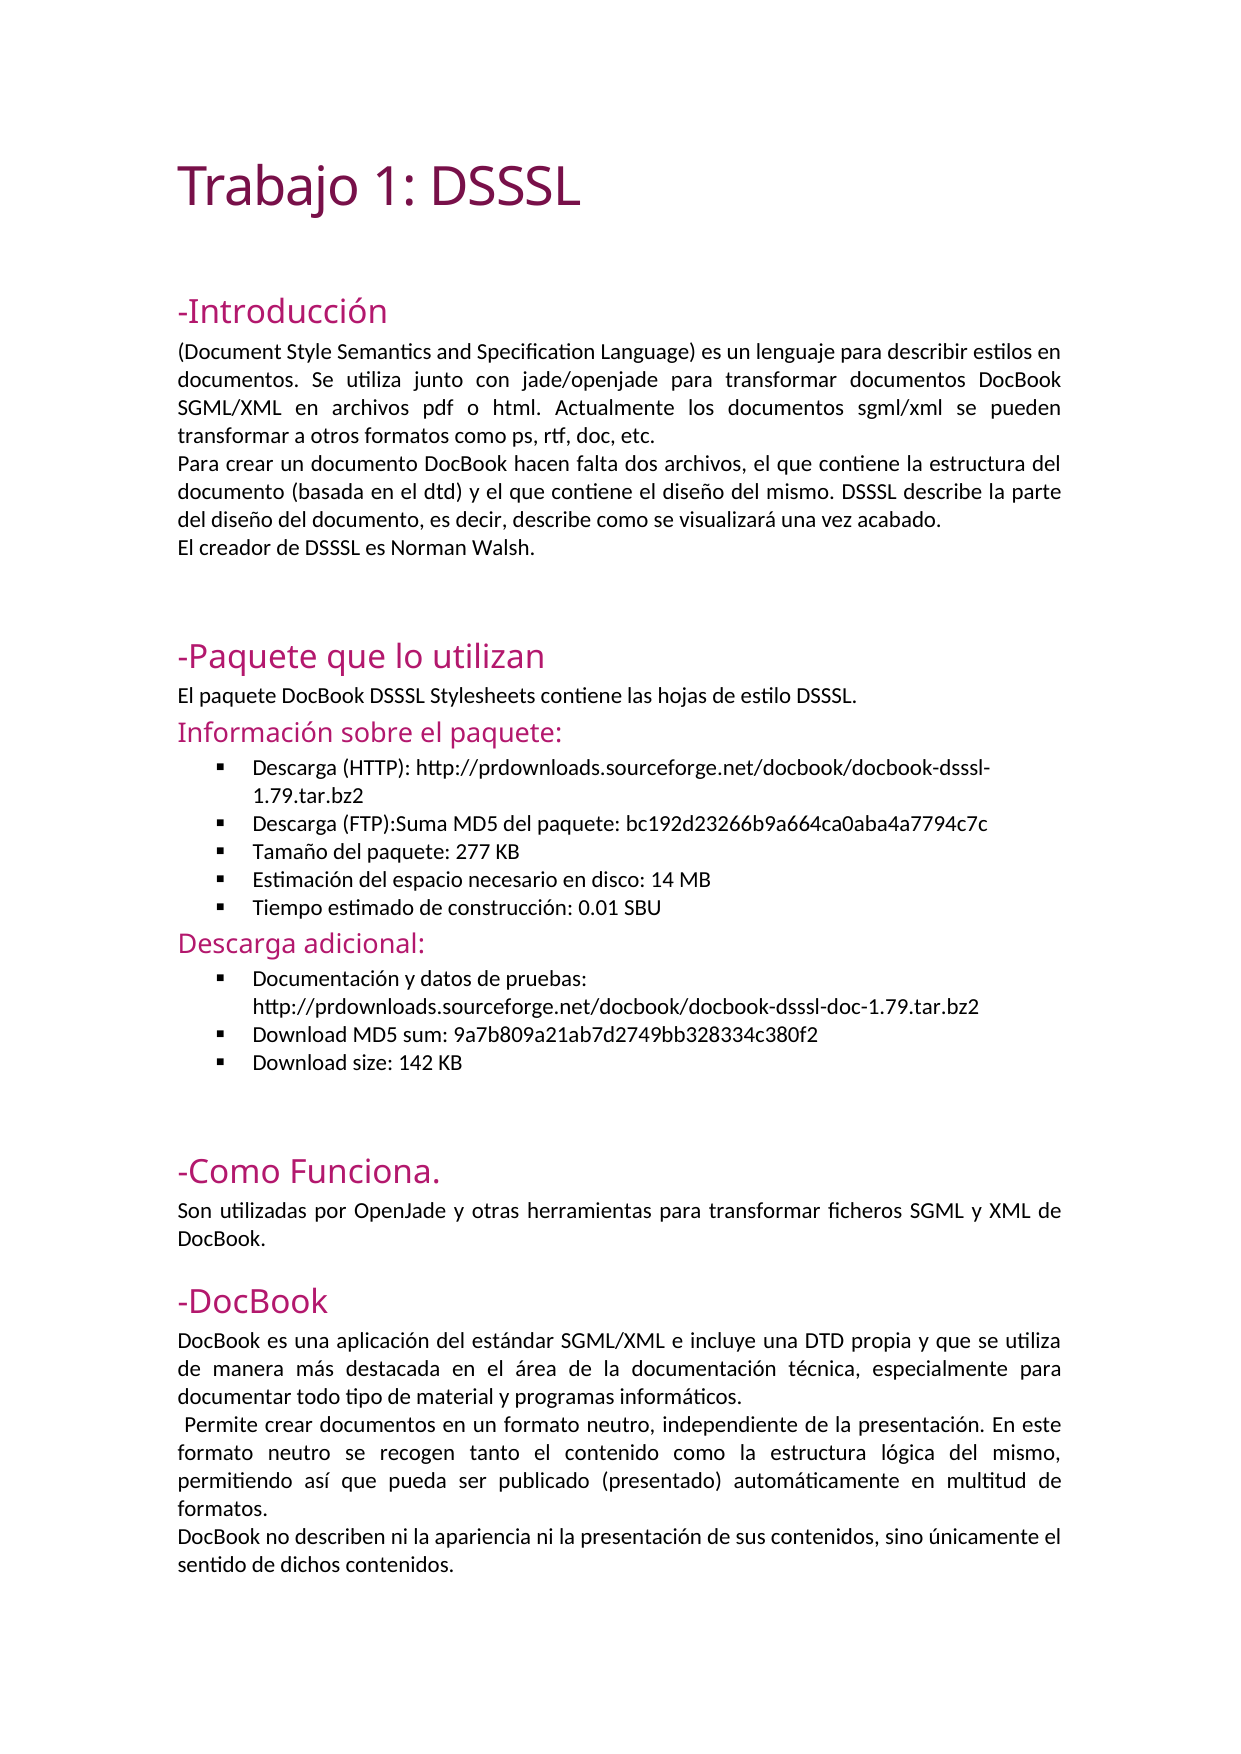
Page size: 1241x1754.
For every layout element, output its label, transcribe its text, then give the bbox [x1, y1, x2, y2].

text DocBook es una aplicación del estándar SGML/XML e incluye una DTD propia y que se utiliza de manera más destacada en el área de la documentación técnica, especialmente para documentar todo tipo de material y programas informáticos. [177, 1326, 1063, 1410]
list Estimación del espacio necesario en disco: 14 MB [215, 865, 1063, 893]
subtitle -Como Funciona. [177, 1148, 1063, 1193]
list Download size: 142 KB [215, 1048, 1063, 1076]
subtitle -DocBook [177, 1278, 1063, 1323]
subtitle -Paquete que lo utilizan [177, 633, 1063, 678]
text Son utilizadas por OpenJade y otras herramientas para transformar ficheros SGML y XML de DocBook. [177, 1197, 1063, 1253]
text Para crear un documento DocBook hacen falta dos archivos, el que contiene la estructura del documento (basada en el dtd) y el que contiene el diseño del mismo. DSSSL describe la parte del diseño del documento, es decir, describe como se visualizará una vez acabado. [177, 449, 1063, 533]
subtitle -Introducción [177, 288, 1063, 334]
list Tamaño del paquete: 277 KB [215, 837, 1063, 865]
list Download MD5 sum: 9a7b809a21ab7d2749bb328334c380f2 [215, 1020, 1063, 1048]
subtitle Información sobre el paquete: [177, 713, 1063, 750]
text El paquete DocBook DSSSL Stylesheets contiene las hojas de estilo DSSSL. [177, 681, 1063, 709]
subtitle Descarga adicional: [177, 925, 1063, 962]
list Tiempo estimado de construcción: 0.01 SBU [215, 893, 1063, 921]
list Descarga (FTP):Suma MD5 del paquete: bc192d23266b9a664ca0aba4a7794c7c [215, 809, 1063, 837]
text DocBook no describen ni la apariencia ni la presentación de sus contenidos, sino únicamente el sentido de dichos contenidos. [177, 1522, 1063, 1578]
list Documentación y datos de pruebas: http://prdownloads.sourceforge.net/docbook/docbook-dsssl-doc-1.79.tar.bz2 [215, 964, 1063, 1020]
text Trabajo 1: DSSSL [177, 148, 1063, 221]
list Descarga (HTTP): http://prdownloads.sourceforge.net/docbook/docbook-dsssl-1.79.tar.bz2 [215, 753, 1063, 809]
text (Document Style Semantics and Specification Language) es un lenguaje para describir estilos en documentos. Se utiliza junto con jade/openjade para transformar documentos DocBook SGML/XML en archivos pdf o html. Actualmente los documentos sgml/xml se pueden transformar a otros formatos como ps, rtf, doc, etc. [177, 337, 1063, 449]
text El creador de DSSSL es Norman Walsh. [177, 533, 1063, 561]
text Permite crear documentos en un formato neutro, independiente de la presentación. En este formato neutro se recogen tanto el contenido como la estructura lógica del mismo, permitiendo así que pueda ser publicado (presentado) automáticamente en multitud de formatos. [177, 1410, 1063, 1522]
